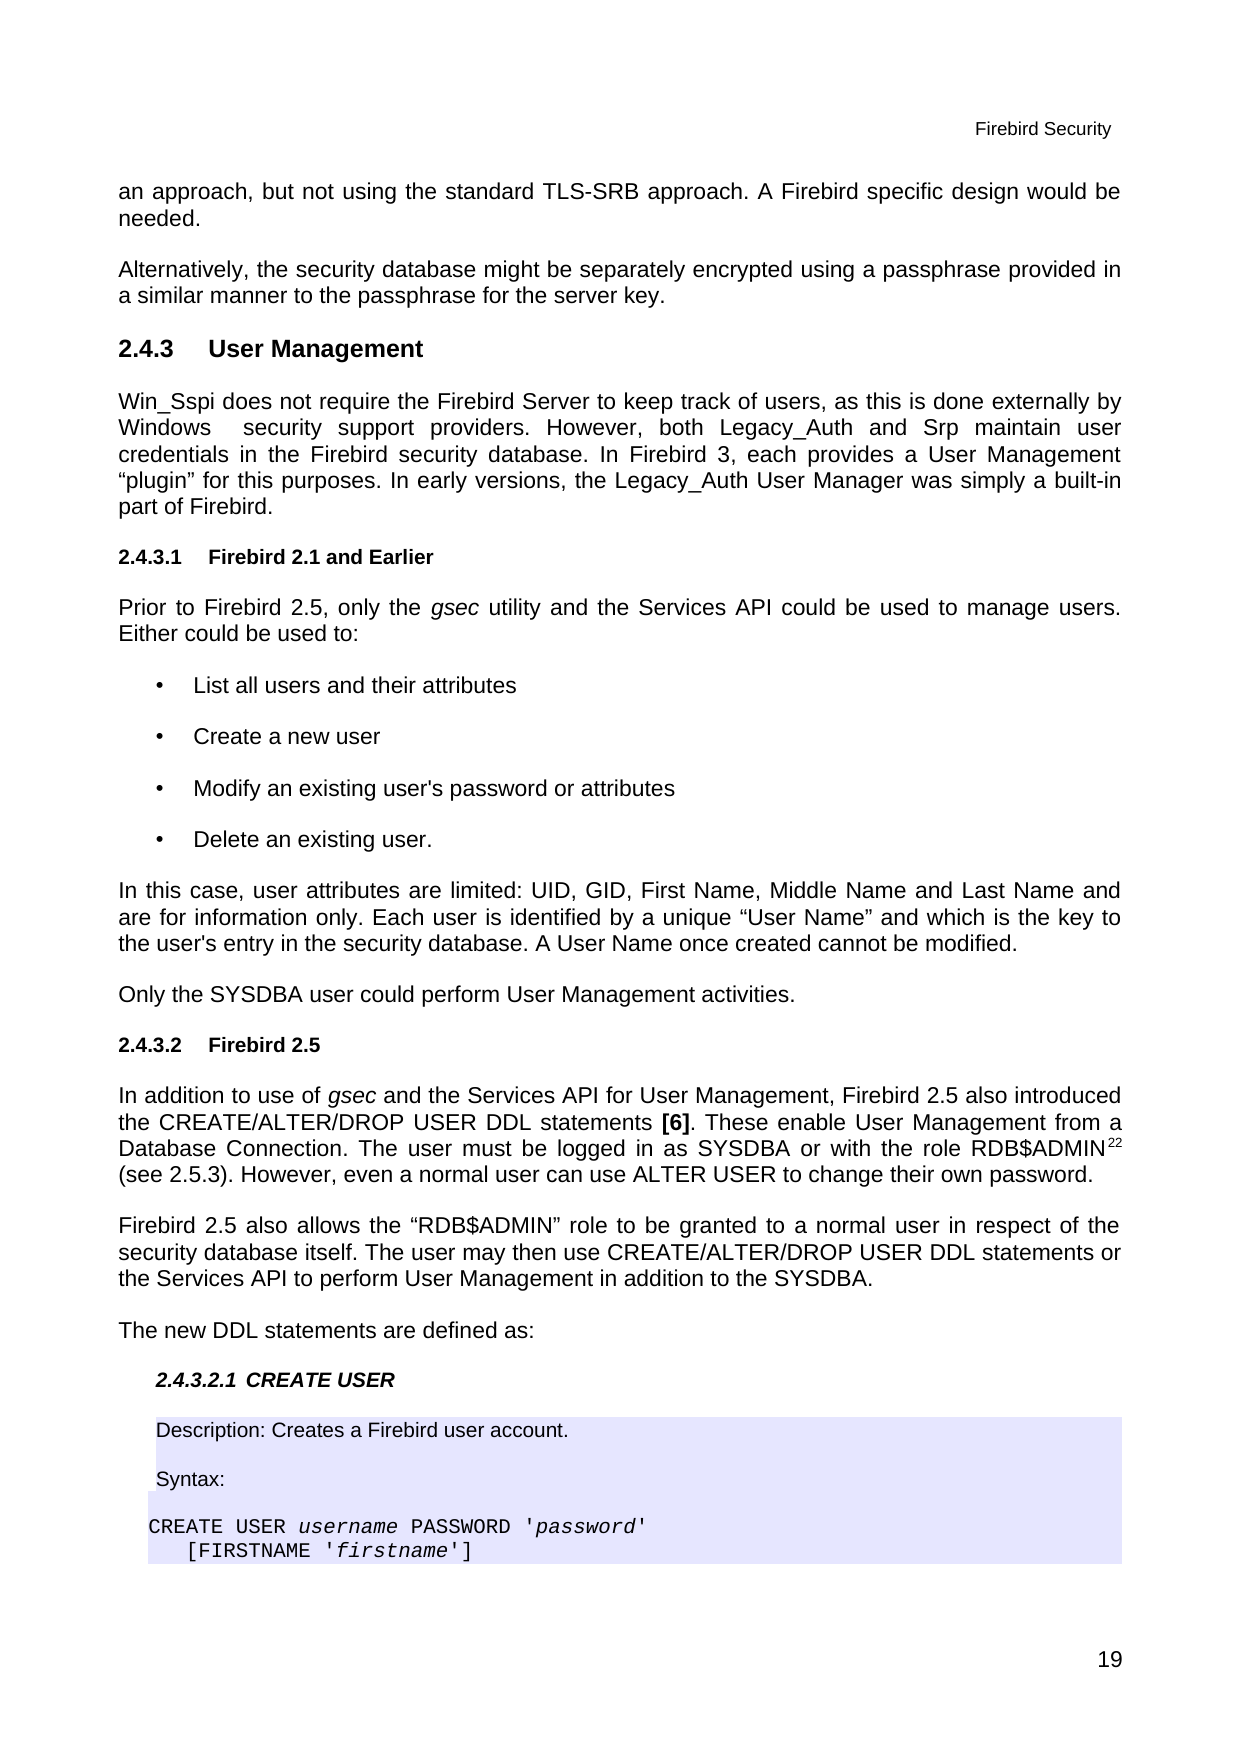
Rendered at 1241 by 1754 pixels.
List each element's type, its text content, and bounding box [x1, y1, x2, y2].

list List all users and their attributes [156, 672, 1122, 698]
text Prior to Firebird 2.5, only the gsec utility and the Services API could be used to manage users. Either could be used to: [118, 594, 1122, 647]
subtitle CREATE USER [156, 1368, 1122, 1392]
subtitle Firebird 2.1 and Earlier [118, 544, 1122, 568]
text an approach, but not using the standard TLS-SRB approach. A Firebird specific design would be needed. [118, 178, 1122, 231]
text In addition to use of gsec and the Services API for User Management, Firebird 2.5 also introduced the CREATE/ALTER/DROP USER DDL statements [6]. These enable User Management from a Database Connection. The user must be logged in as SYSDBA or with the role RDB$ADMIN (see 2.5.3). However, even a normal user can use ALTER USER to change their own password. [118, 1082, 1122, 1187]
list Modify an existing user's password or attributes [156, 774, 1122, 801]
text Alternatively, the security database might be separately encrypted using a passphrase provided in a similar manner to the passphrase for the server key. [118, 256, 1122, 308]
list Delete an existing user. [156, 826, 1122, 852]
text [FIRSTNAME 'firstname'] [148, 1540, 1122, 1564]
text Description: Creates a Firebird user account. [156, 1417, 1122, 1441]
text CREATE USER username PASSWORD 'password' [148, 1516, 1122, 1540]
text Win_Sspi does not require the Firebird Server to keep track of users, as this is done externally by Windows security support providers. However, both Legacy_Auth and Srp maintain user credentials in the Firebird security database. In Firebird 3, each provides a User Management “plugin” for this purposes. In early versions, the Legacy_Auth User Manager was simply a built-in part of Firebird. [118, 388, 1122, 519]
list Create a new user [156, 723, 1122, 749]
text Firebird 2.5 also allows the “RDB$ADMIN” role to be granted to a normal user in respect of the security database itself. The user may then use CREATE/ALTER/DROP USER DDL statements or the Services API to perform User Management in addition to the SYSDBA. [118, 1212, 1122, 1292]
subtitle User Management [118, 333, 1122, 362]
subtitle Firebird 2.5 [118, 1033, 1122, 1057]
text In this case, user attributes are limited: UID, GID, First Name, Middle Name and Last Name and are for information only. Each user is identified by a unique “User Name” and which is the key to the user's entry in the security database. A User Name once created cannot be modified. [118, 877, 1122, 956]
text Only the SYSDBA user could perform User Management activities. [118, 981, 1122, 1008]
text The new DDL statements are defined as: [118, 1317, 1122, 1343]
text Syntax: [156, 1467, 1122, 1491]
